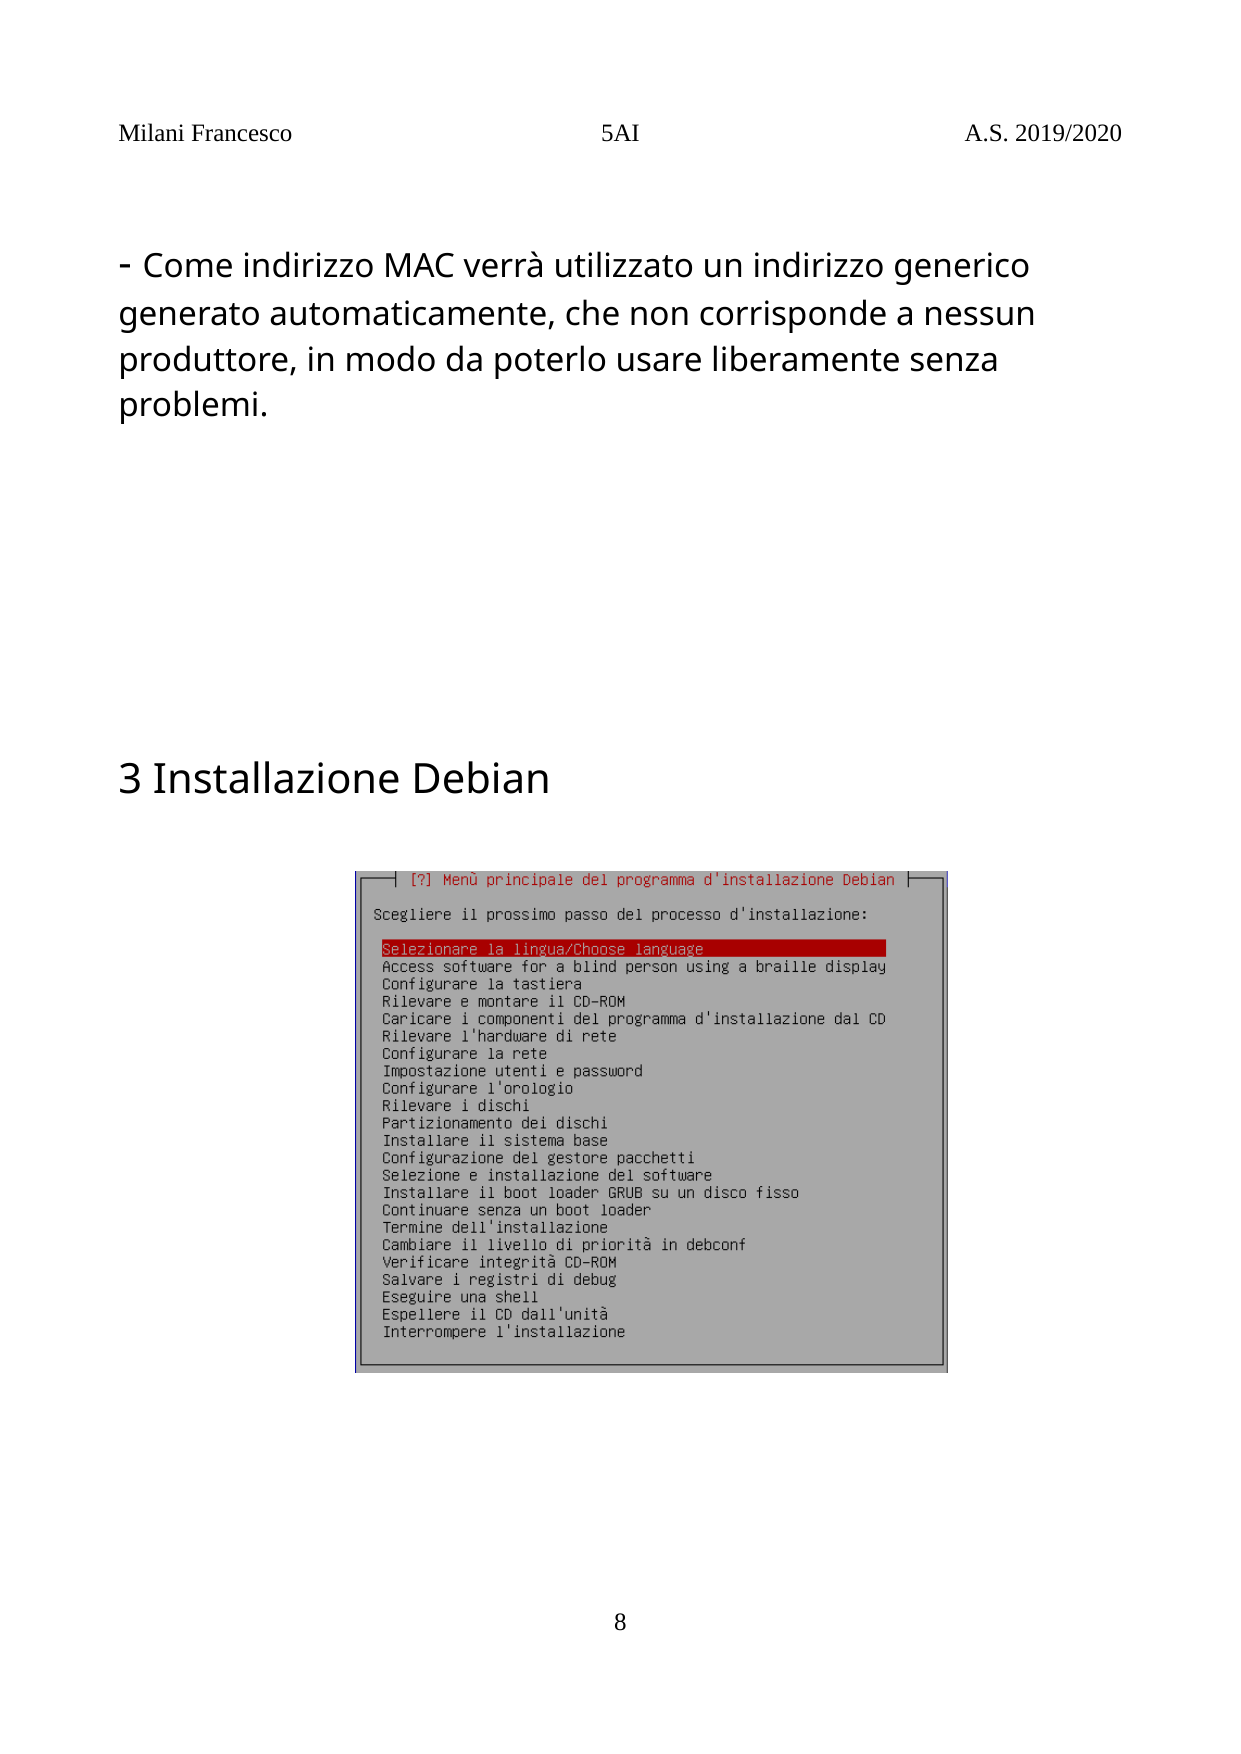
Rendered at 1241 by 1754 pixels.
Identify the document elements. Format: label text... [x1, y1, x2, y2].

text - Come indirizzo MAC verrà utilizzato un indirizzo generico generato automaticamente, che non corrisponde a nessun produttore, in modo da poterlo usare liberamente senza problemi. [118, 233, 1122, 426]
text 3 Installazione Debian [118, 749, 1122, 806]
picture [355, 871, 948, 1373]
